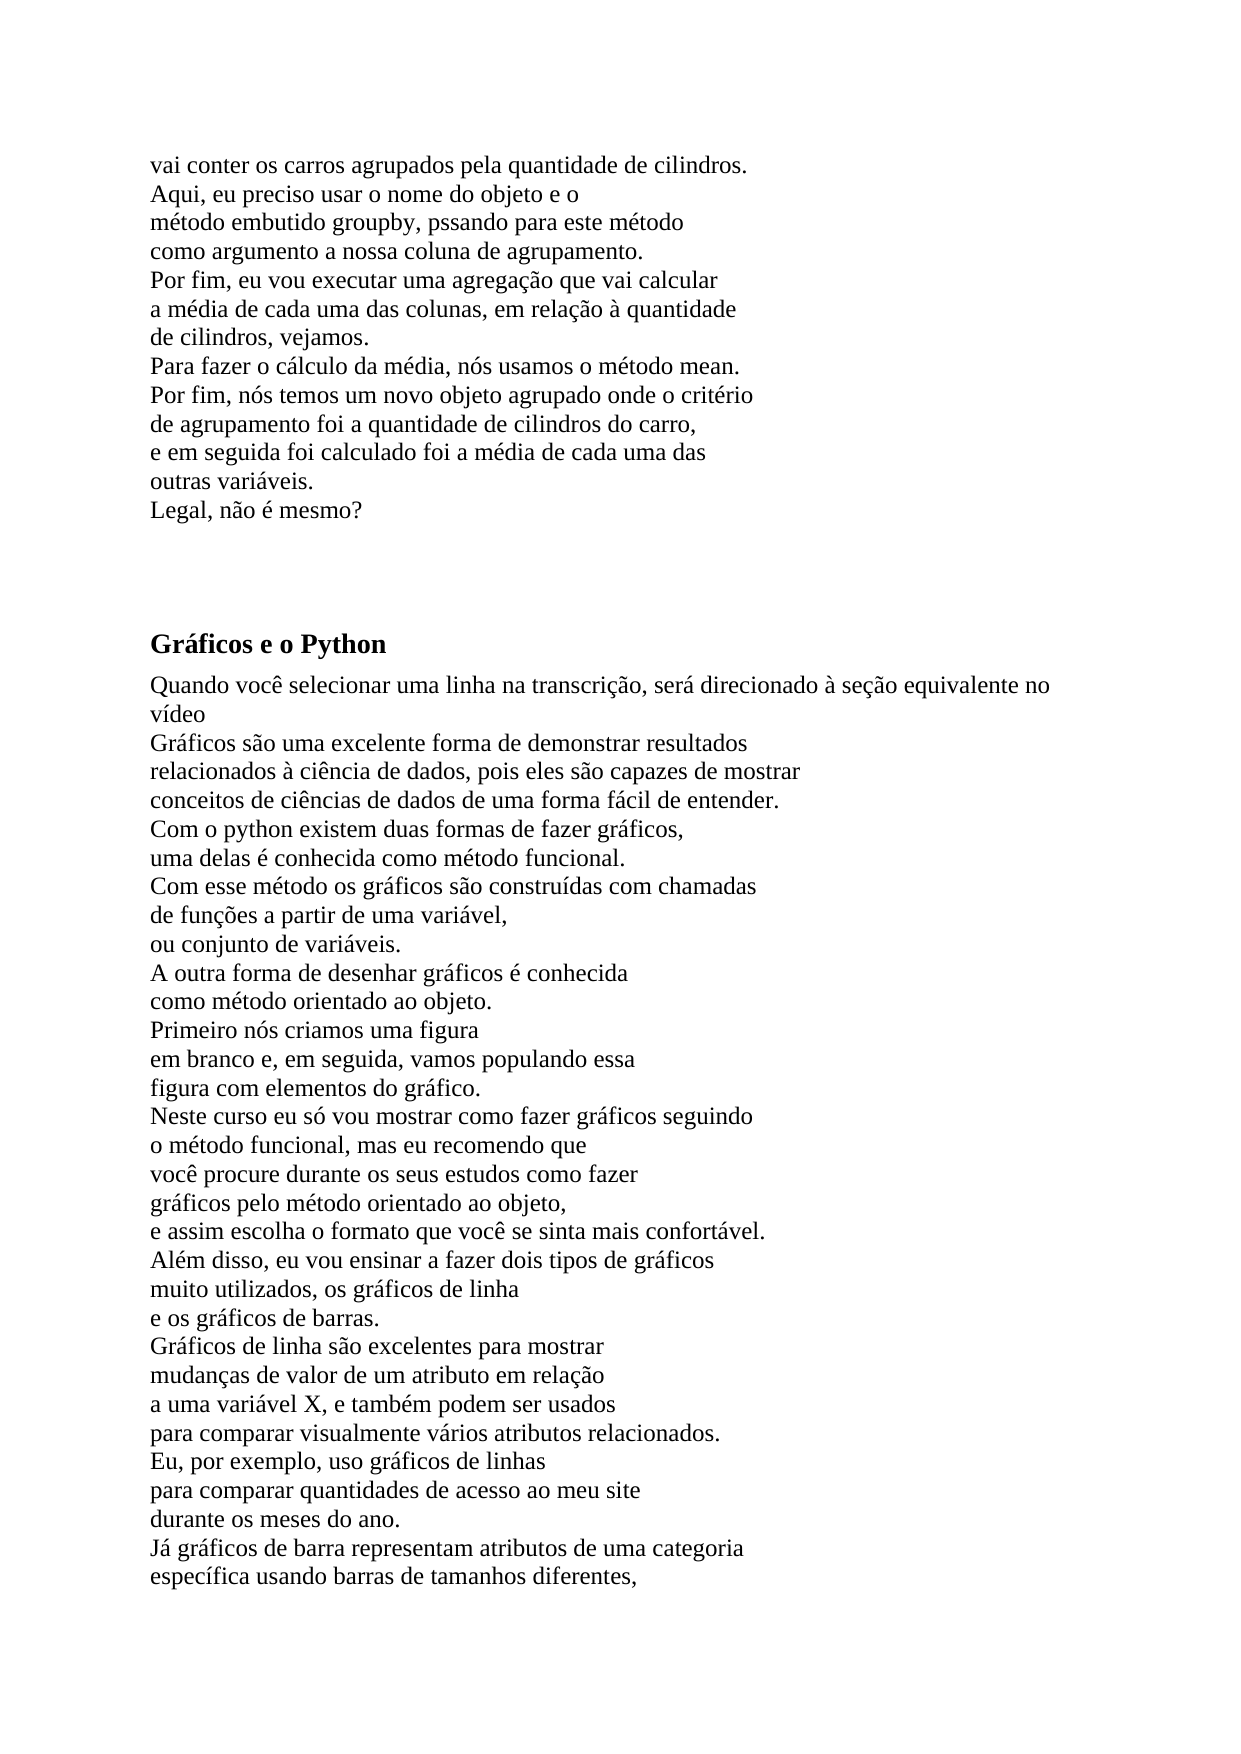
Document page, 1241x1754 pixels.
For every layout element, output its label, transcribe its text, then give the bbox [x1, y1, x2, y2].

text específica usando barras de tamanhos diferentes, [150, 1561, 1090, 1590]
text Por fim, eu vou executar uma agregação que vai calcular [150, 265, 1090, 294]
text A outra forma de desenhar gráficos é conhecida [150, 958, 1090, 986]
text Eu, por exemplo, uso gráficos de linhas [150, 1446, 1090, 1475]
text Legal, não é mesmo? [150, 495, 1090, 524]
text gráficos pelo método orientado ao objeto, [150, 1188, 1090, 1216]
subtitle Gráficos e o Python [150, 627, 1090, 660]
text uma delas é conhecida como método funcional. [150, 843, 1090, 871]
text Gráficos são uma excelente forma de demonstrar resultados [150, 728, 1090, 756]
text Neste curso eu só vou mostrar como fazer gráficos seguindo [150, 1101, 1090, 1130]
text muito utilizados, os gráficos de linha [150, 1274, 1090, 1303]
text como método orientado ao objeto. [150, 986, 1090, 1015]
text conceitos de ciências de dados de uma forma fácil de entender. [150, 785, 1090, 814]
text outras variáveis. [150, 466, 1090, 495]
text a uma variável X, e também podem ser usados [150, 1389, 1090, 1418]
text Com esse método os gráficos são construídas com chamadas [150, 871, 1090, 900]
text Primeiro nós criamos uma figura [150, 1015, 1090, 1044]
text mudanças de valor de um atributo em relação [150, 1360, 1090, 1389]
text você procure durante os seus estudos como fazer [150, 1159, 1090, 1188]
text Quando você selecionar uma linha na transcrição, será direcionado à seção equivalente no vídeo [150, 670, 1090, 728]
text de funções a partir de uma variável, [150, 900, 1090, 929]
text Aqui, eu preciso usar o nome do objeto e o [150, 179, 1090, 207]
text e em seguida foi calculado foi a média de cada uma das [150, 437, 1090, 466]
text para comparar quantidades de acesso ao meu site [150, 1475, 1090, 1504]
text relacionados à ciência de dados, pois eles são capazes de mostrar [150, 756, 1090, 785]
text de cilindros, vejamos. [150, 322, 1090, 351]
text como argumento a nossa coluna de agrupamento. [150, 236, 1090, 265]
text e assim escolha o formato que você se sinta mais confortável. [150, 1216, 1090, 1245]
text de agrupamento foi a quantidade de cilindros do carro, [150, 409, 1090, 437]
text Para fazer o cálculo da média, nós usamos o método mean. [150, 351, 1090, 380]
text durante os meses do ano. [150, 1504, 1090, 1533]
text e os gráficos de barras. [150, 1303, 1090, 1331]
text Além disso, eu vou ensinar a fazer dois tipos de gráficos [150, 1245, 1090, 1274]
text para comparar visualmente vários atributos relacionados. [150, 1418, 1090, 1446]
text Já gráficos de barra representam atributos de uma categoria [150, 1533, 1090, 1561]
text figura com elementos do gráfico. [150, 1073, 1090, 1101]
text Por fim, nós temos um novo objeto agrupado onde o critério [150, 380, 1090, 409]
text Gráficos de linha são excelentes para mostrar [150, 1331, 1090, 1360]
text o método funcional, mas eu recomendo que [150, 1130, 1090, 1159]
text método embutido groupby, pssando para este método [150, 207, 1090, 236]
text ou conjunto de variáveis. [150, 929, 1090, 958]
text em branco e, em seguida, vamos populando essa [150, 1044, 1090, 1073]
text vai conter os carros agrupados pela quantidade de cilindros. [150, 150, 1090, 179]
text Com o python existem duas formas de fazer gráficos, [150, 814, 1090, 843]
text a média de cada uma das colunas, em relação à quantidade [150, 294, 1090, 322]
